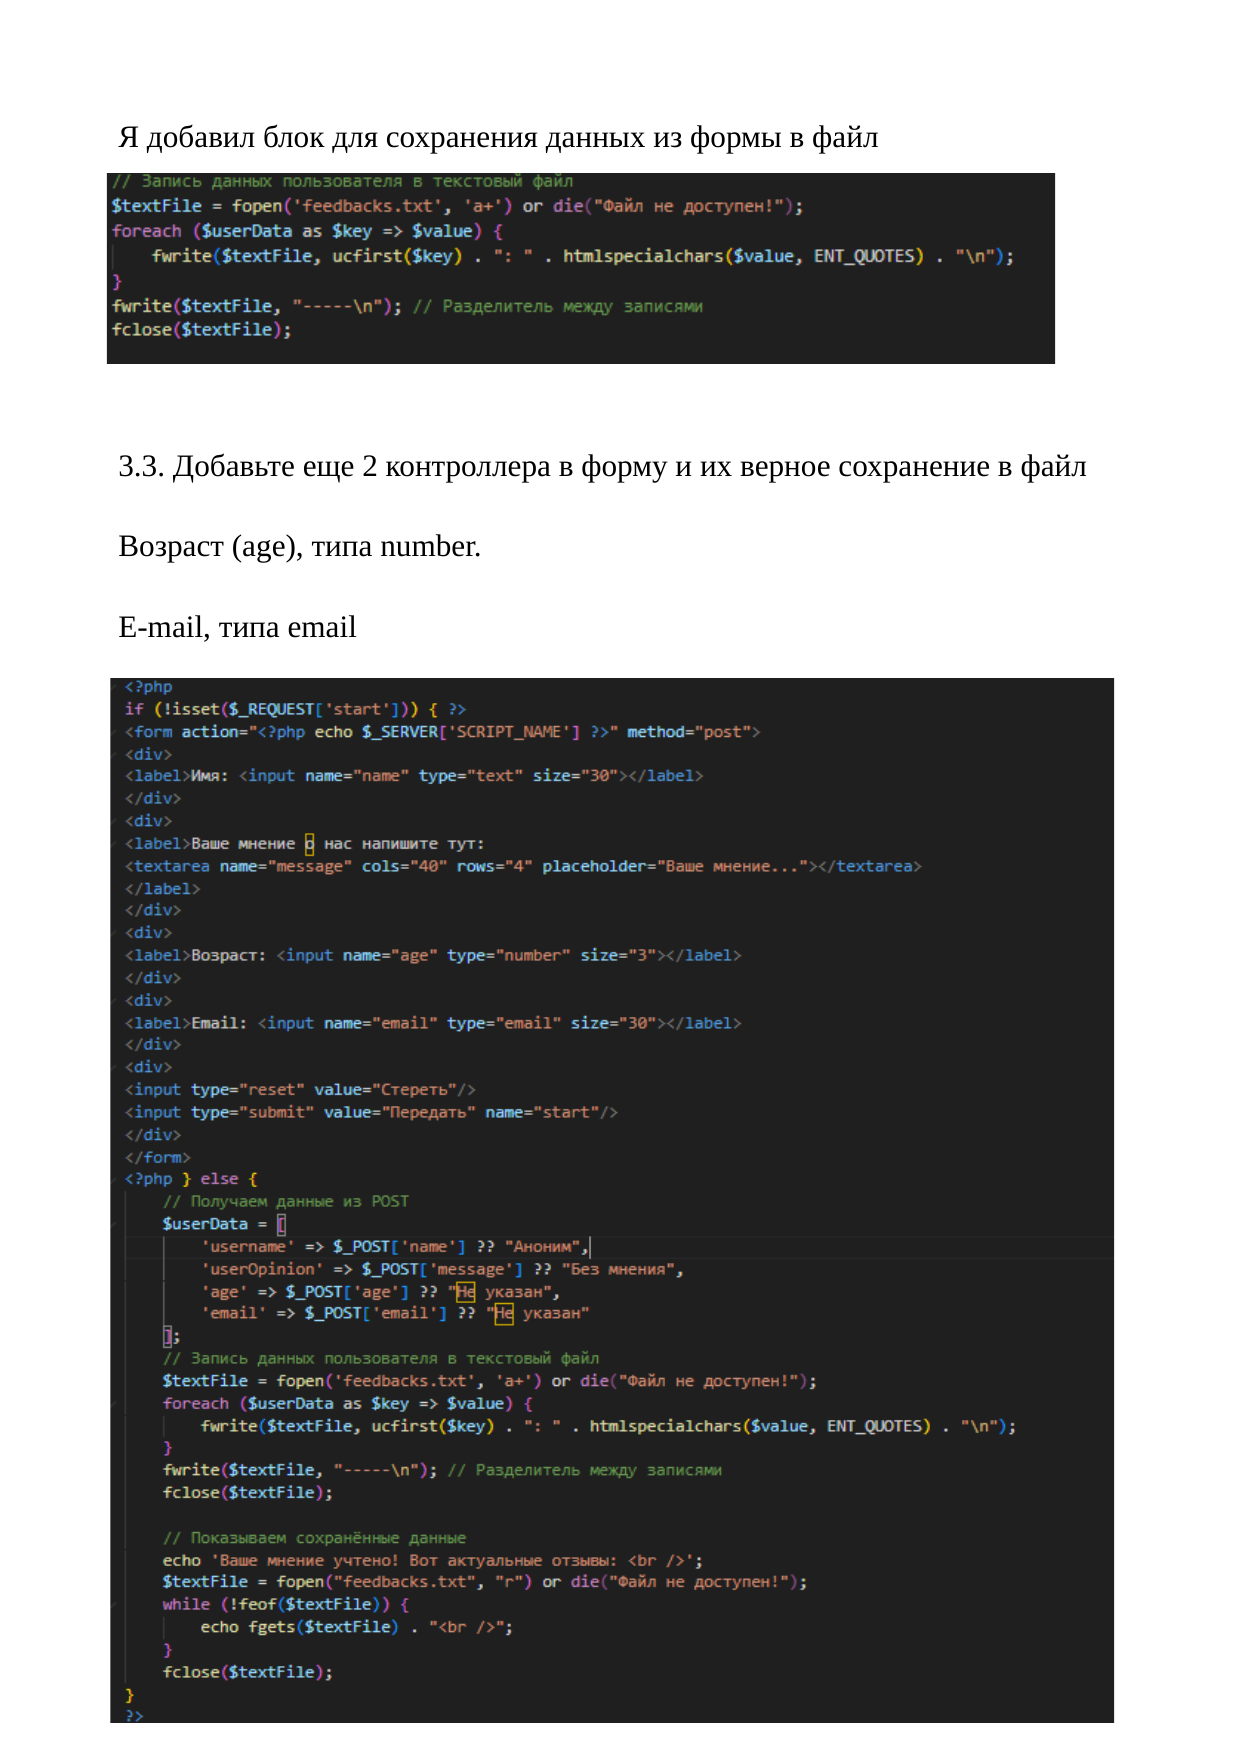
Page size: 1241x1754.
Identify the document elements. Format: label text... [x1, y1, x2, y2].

text 3.3. Добавьте еще 2 контроллера в форму и их верное сохранение в файл [118, 447, 1122, 483]
text E-mail, типа email [118, 608, 1122, 644]
picture [106, 173, 1056, 364]
text Возраст (age), типа number. [118, 527, 1122, 563]
text Я добавил блок для сохранения данных из формы в файл [118, 118, 1122, 154]
picture [110, 678, 1115, 1723]
